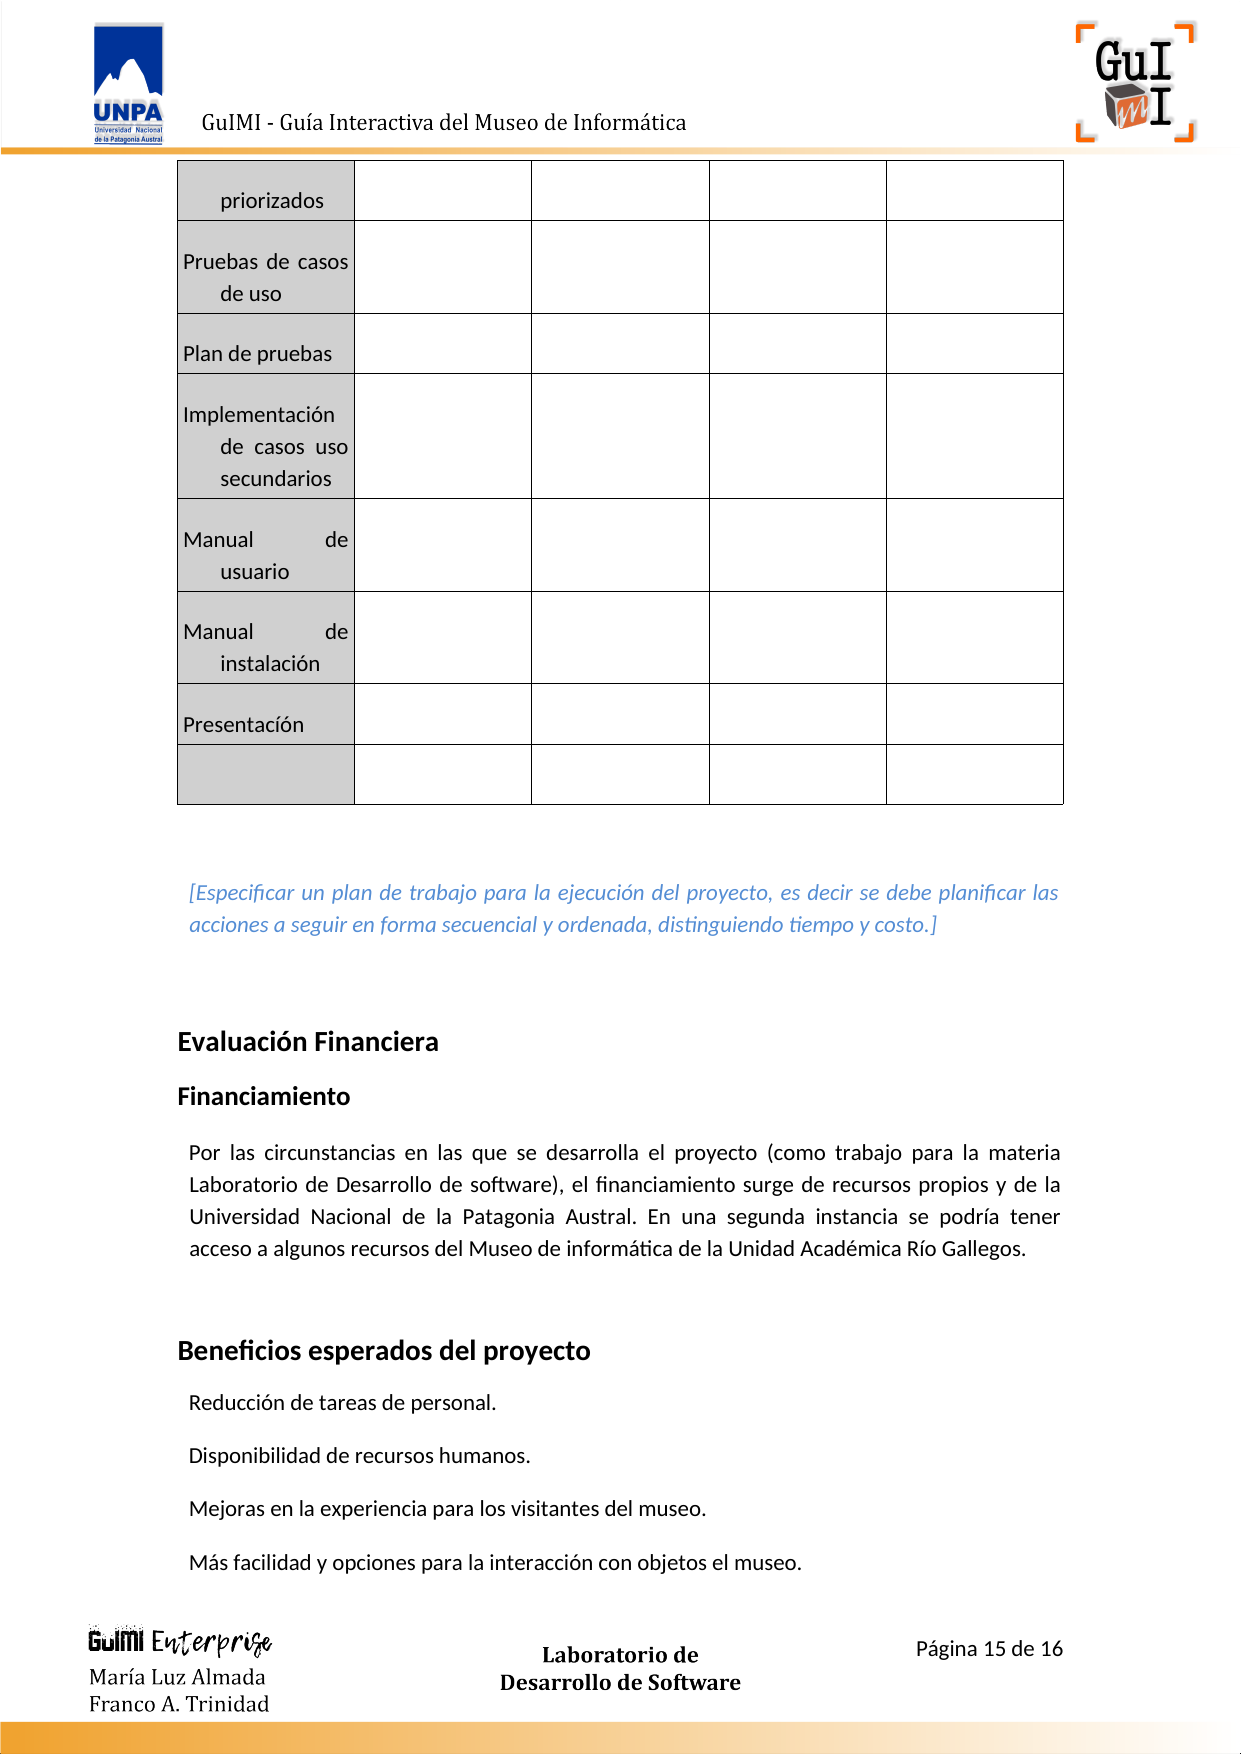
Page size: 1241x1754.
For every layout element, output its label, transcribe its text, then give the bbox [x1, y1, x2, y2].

table_cell [887, 161, 1063, 220]
table_cell Plan de pruebas [178, 314, 354, 373]
table_cell [710, 745, 886, 804]
picture [0, 0, 1241, 155]
table_cell [355, 745, 531, 804]
text Reducción de tareas de personal. [188, 1388, 1063, 1417]
table_cell priorizados [178, 161, 354, 220]
table_cell [355, 161, 531, 220]
table_cell [887, 221, 1063, 313]
table_cell [710, 684, 886, 744]
table_cell [710, 161, 886, 220]
table_cell [887, 745, 1063, 804]
table_cell [532, 314, 709, 373]
picture [0, 1613, 1241, 1754]
table_cell [355, 499, 531, 591]
table_cell [532, 745, 709, 804]
table_cell [532, 374, 709, 498]
table_cell [887, 592, 1063, 683]
table_cell [887, 499, 1063, 591]
table_cell [355, 221, 531, 313]
table_cell [710, 592, 886, 683]
table_cell [355, 684, 531, 744]
subtitle Evaluación Financiera [177, 1023, 1063, 1058]
subtitle Financiamiento [177, 1079, 1063, 1112]
table_cell [887, 374, 1063, 498]
table_cell [887, 684, 1063, 744]
table_cell [532, 592, 709, 683]
table_cell [355, 374, 531, 498]
subtitle Beneficios esperados del proyecto [177, 1332, 1063, 1368]
table_cell Manual de instalación [178, 592, 354, 683]
table_cell [178, 745, 354, 804]
table_cell Manual de usuario [178, 499, 354, 591]
table_cell Presentacíón [178, 684, 354, 744]
text [Especificar un plan de trabajo para la ejecución del proyecto, es decir se debe planificar las acciones a seguir en forma secuencial y ordenada, distinguiendo tiempo y costo.] [188, 878, 1063, 938]
table_cell Implementación de casos uso secundarios [178, 374, 354, 498]
table_cell [355, 592, 531, 683]
table_cell [710, 374, 886, 498]
table_cell [532, 684, 709, 744]
table_cell [710, 221, 886, 313]
table_cell [532, 221, 709, 313]
table_cell [710, 314, 886, 373]
text Disponibilidad de recursos humanos. [188, 1442, 1063, 1469]
text Por las circunstancias en las que se desarrolla el proyecto (como trabajo para la materia Laboratorio de Desarrollo de software), el financiamiento surge de recursos propios y de la Universidad Nacional de la Patagonia Austral. En una segunda instancia se podría tener acceso a algunos recursos del Museo de informática de la Unidad Académica Río Gallegos. [188, 1138, 1063, 1262]
table_cell [532, 499, 709, 591]
table_cell [710, 499, 886, 591]
text Mejoras en la experiencia para los visitantes del museo. [188, 1494, 1063, 1523]
text Más facilidad y opciones para la interacción con objetos el museo. [188, 1548, 1063, 1576]
table_cell Pruebas de casos de uso [178, 221, 354, 313]
table_cell [887, 314, 1063, 373]
table_cell [355, 314, 531, 373]
table_cell [532, 161, 709, 220]
